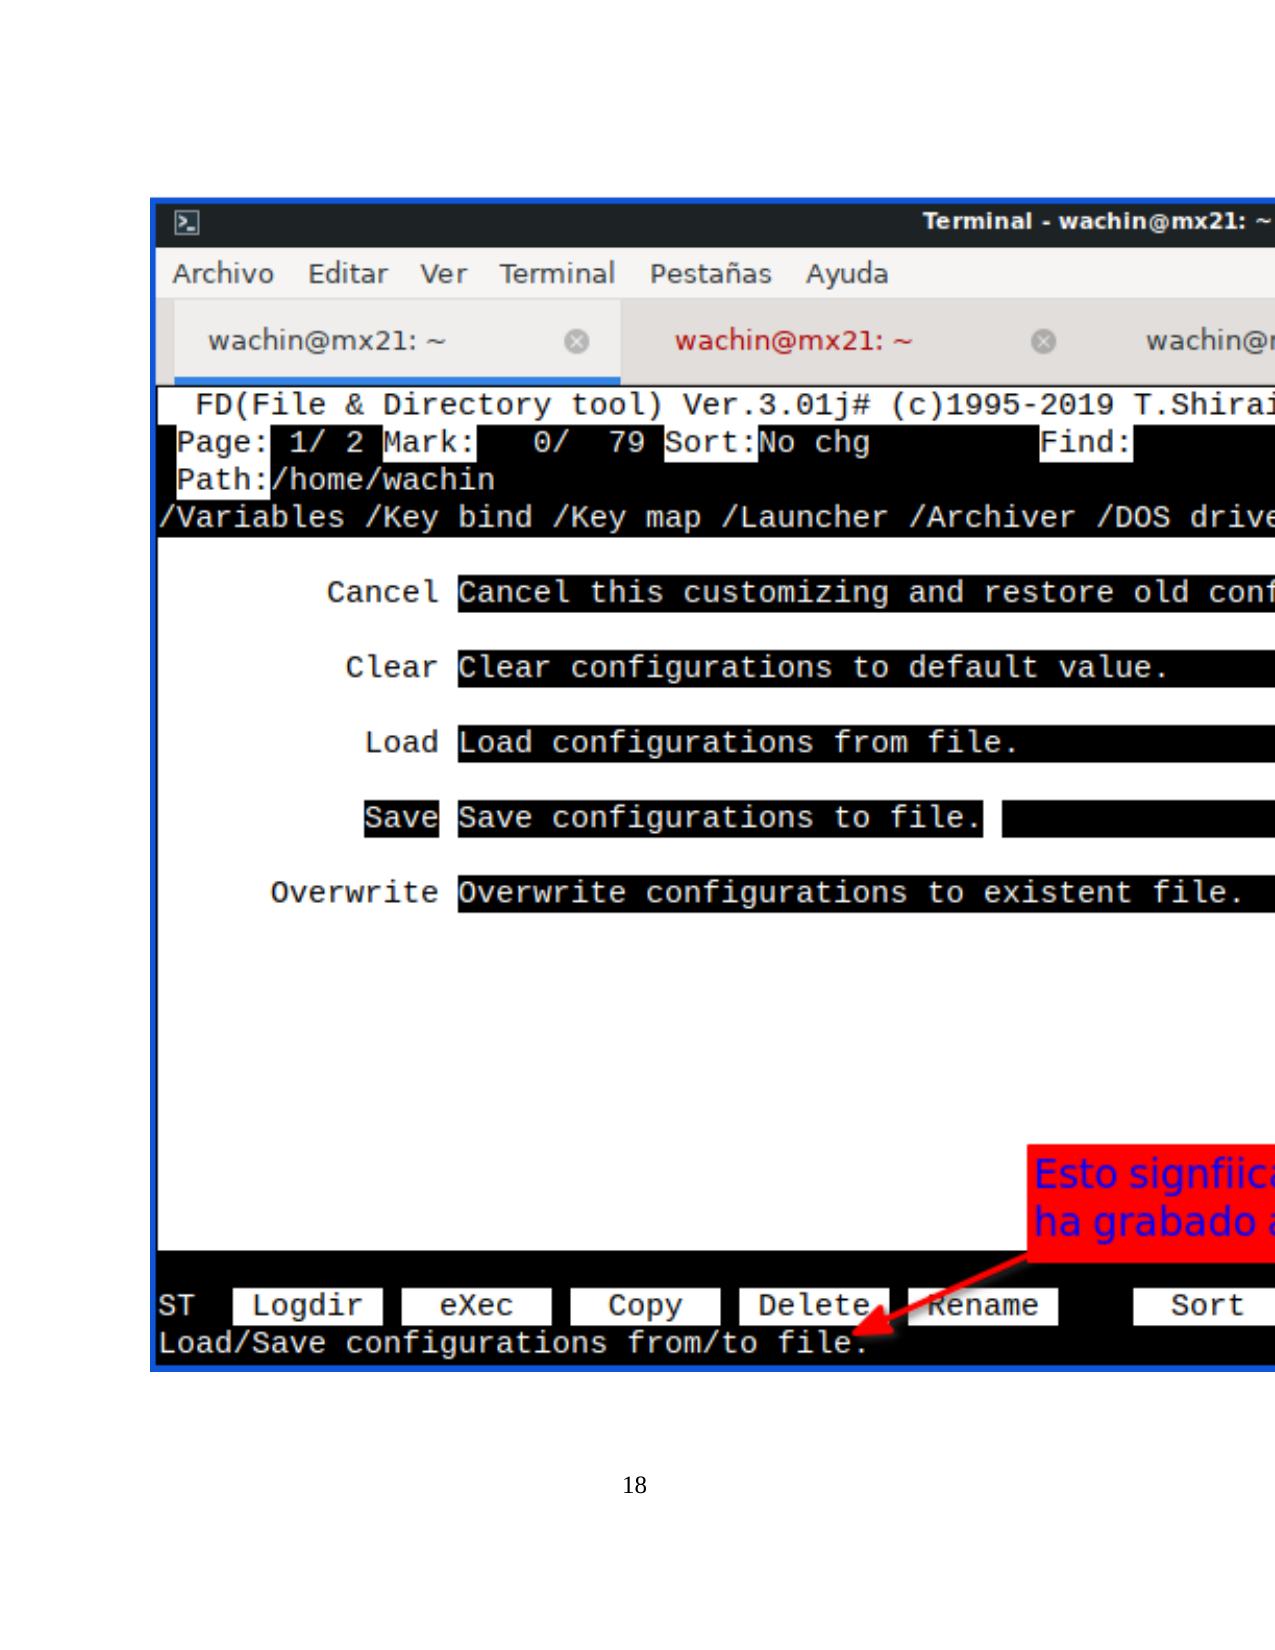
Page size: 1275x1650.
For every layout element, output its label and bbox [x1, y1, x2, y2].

picture [150, 196, 1275, 1372]
